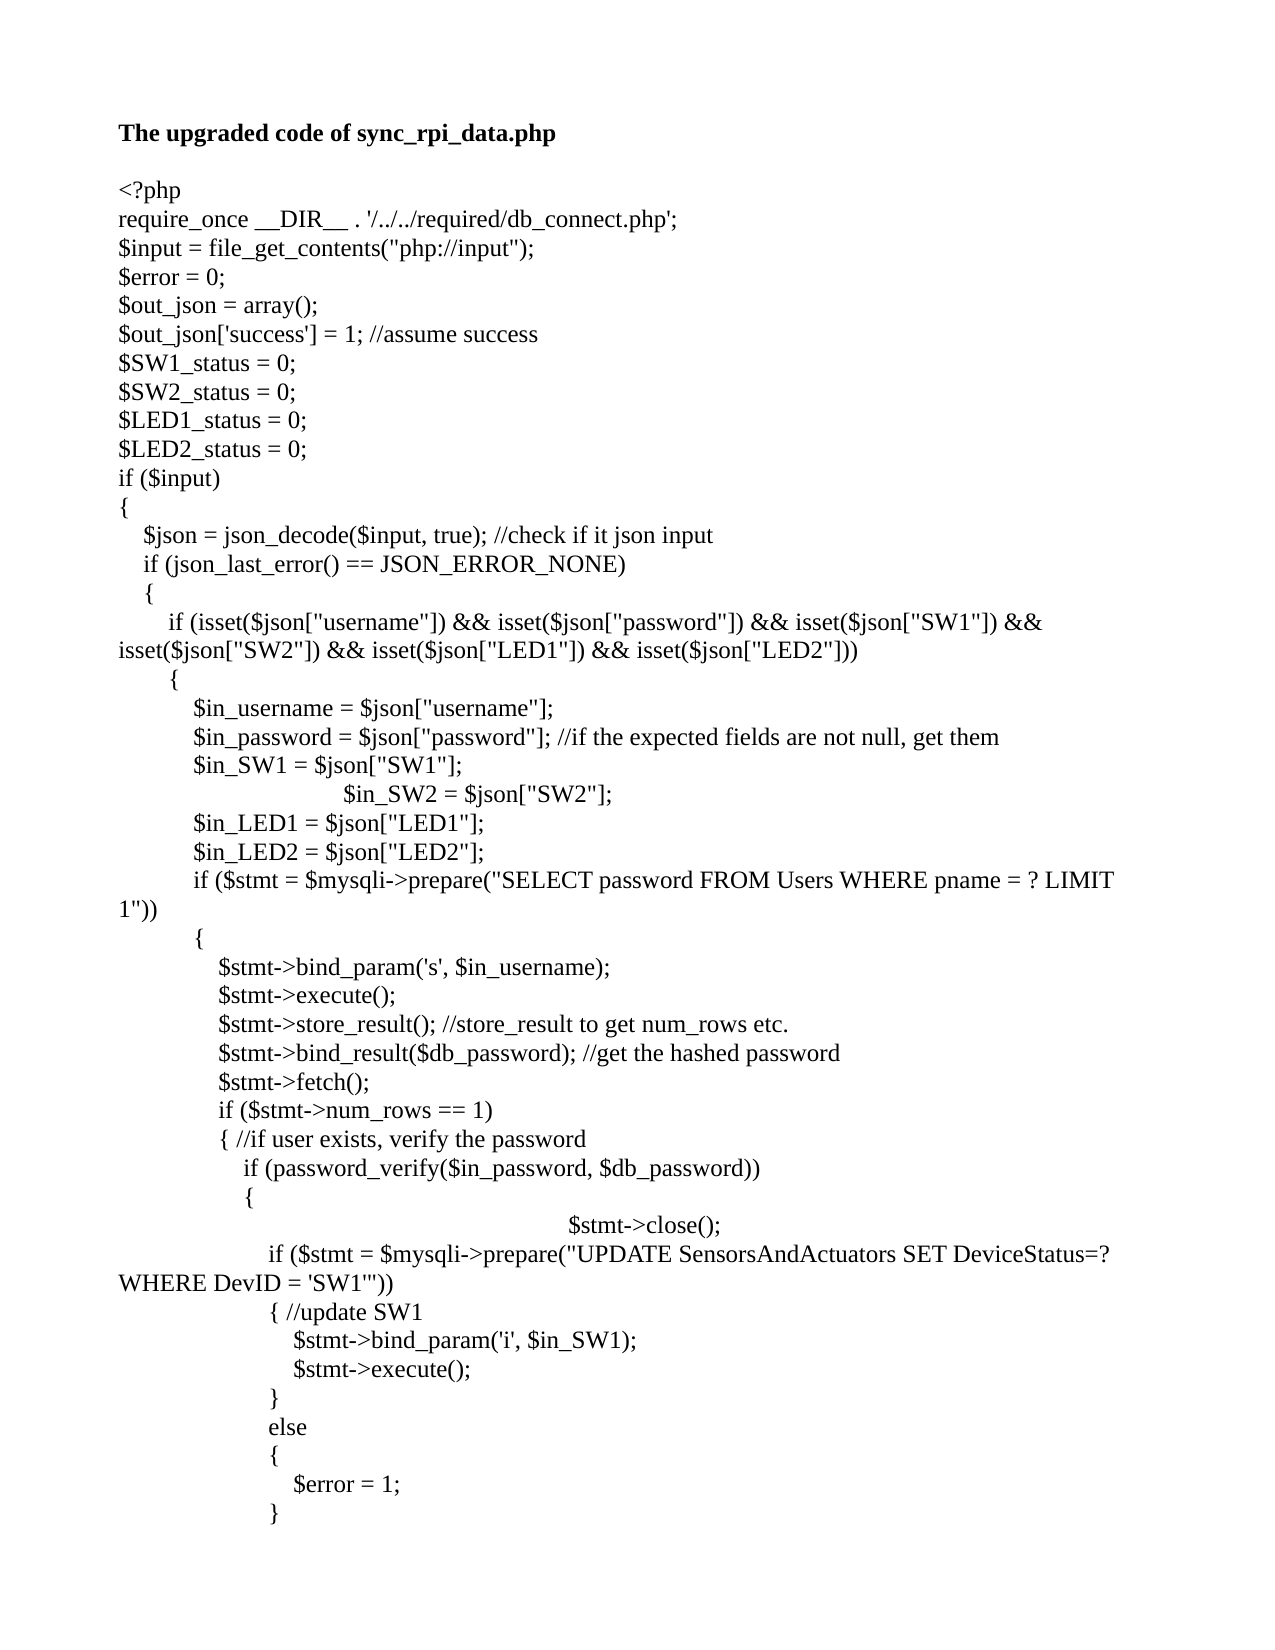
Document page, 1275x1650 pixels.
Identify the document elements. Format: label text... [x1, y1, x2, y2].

text { [118, 664, 1157, 693]
text $stmt->bind_result($db_password); //get the hashed password [118, 1038, 1157, 1067]
text $stmt->store_result(); //store_result to get num_rows etc. [118, 1009, 1157, 1038]
text $out_json['success'] = 1; //assume success [118, 319, 1157, 348]
text $in_password = $json["password"]; //if the expected fields are not null, get them [118, 722, 1157, 751]
text $stmt->close(); [118, 1211, 1157, 1239]
text require_once __DIR__ . '/../../required/db_connect.php'; [118, 204, 1157, 233]
text $stmt->execute(); [118, 981, 1157, 1009]
text $out_json = array(); [118, 291, 1157, 319]
text } [118, 1498, 1157, 1527]
text if (password_verify($in_password, $db_password)) [118, 1153, 1157, 1182]
text $input = file_get_contents("php://input"); [118, 233, 1157, 262]
text $in_SW2 = $json["SW2"]; [118, 779, 1157, 808]
text $error = 0; [118, 262, 1157, 291]
text $stmt->bind_param('i', $in_SW1); [118, 1326, 1157, 1354]
text { //update SW1 [118, 1297, 1157, 1326]
text $LED2_status = 0; [118, 434, 1157, 463]
text } [118, 1383, 1157, 1412]
text $in_LED2 = $json["LED2"]; [118, 837, 1157, 866]
text { //if user exists, verify the password [118, 1124, 1157, 1153]
text $stmt->bind_param('s', $in_username); [118, 952, 1157, 981]
text if ($stmt->num_rows == 1) [118, 1096, 1157, 1124]
text if (json_last_error() == JSON_ERROR_NONE) [118, 549, 1157, 578]
text { [118, 1182, 1157, 1211]
text { [118, 1441, 1157, 1469]
text if ($input) [118, 463, 1157, 492]
text $json = json_decode($input, true); //check if it json input [118, 521, 1157, 549]
text if ($stmt = $mysqli->prepare("SELECT password FROM Users WHERE pname = ? LIMIT 1")) [118, 866, 1157, 923]
text $in_username = $json["username"]; [118, 693, 1157, 722]
text The upgraded code of sync_rpi_data.php [118, 118, 1157, 147]
text $in_SW1 = $json["SW1"]; [118, 751, 1157, 779]
text $error = 1; [118, 1469, 1157, 1498]
text { [118, 923, 1157, 952]
text { [118, 578, 1157, 607]
text <?php [118, 176, 1157, 204]
text $SW1_status = 0; [118, 348, 1157, 377]
text $stmt->execute(); [118, 1354, 1157, 1383]
text $stmt->fetch(); [118, 1067, 1157, 1096]
text $LED1_status = 0; [118, 406, 1157, 434]
text if (isset($json["username"]) && isset($json["password"]) && isset($json["SW1"]) && isset($json["SW2"]) && isset($json["LED1"]) && isset($json["LED2"])) [118, 607, 1157, 664]
text if ($stmt = $mysqli->prepare("UPDATE SensorsAndActuators SET DeviceStatus=? WHERE DevID = 'SW1'")) [118, 1239, 1157, 1297]
text $in_LED1 = $json["LED1"]; [118, 808, 1157, 837]
text else [118, 1412, 1157, 1441]
text { [118, 492, 1157, 521]
text $SW2_status = 0; [118, 377, 1157, 406]
